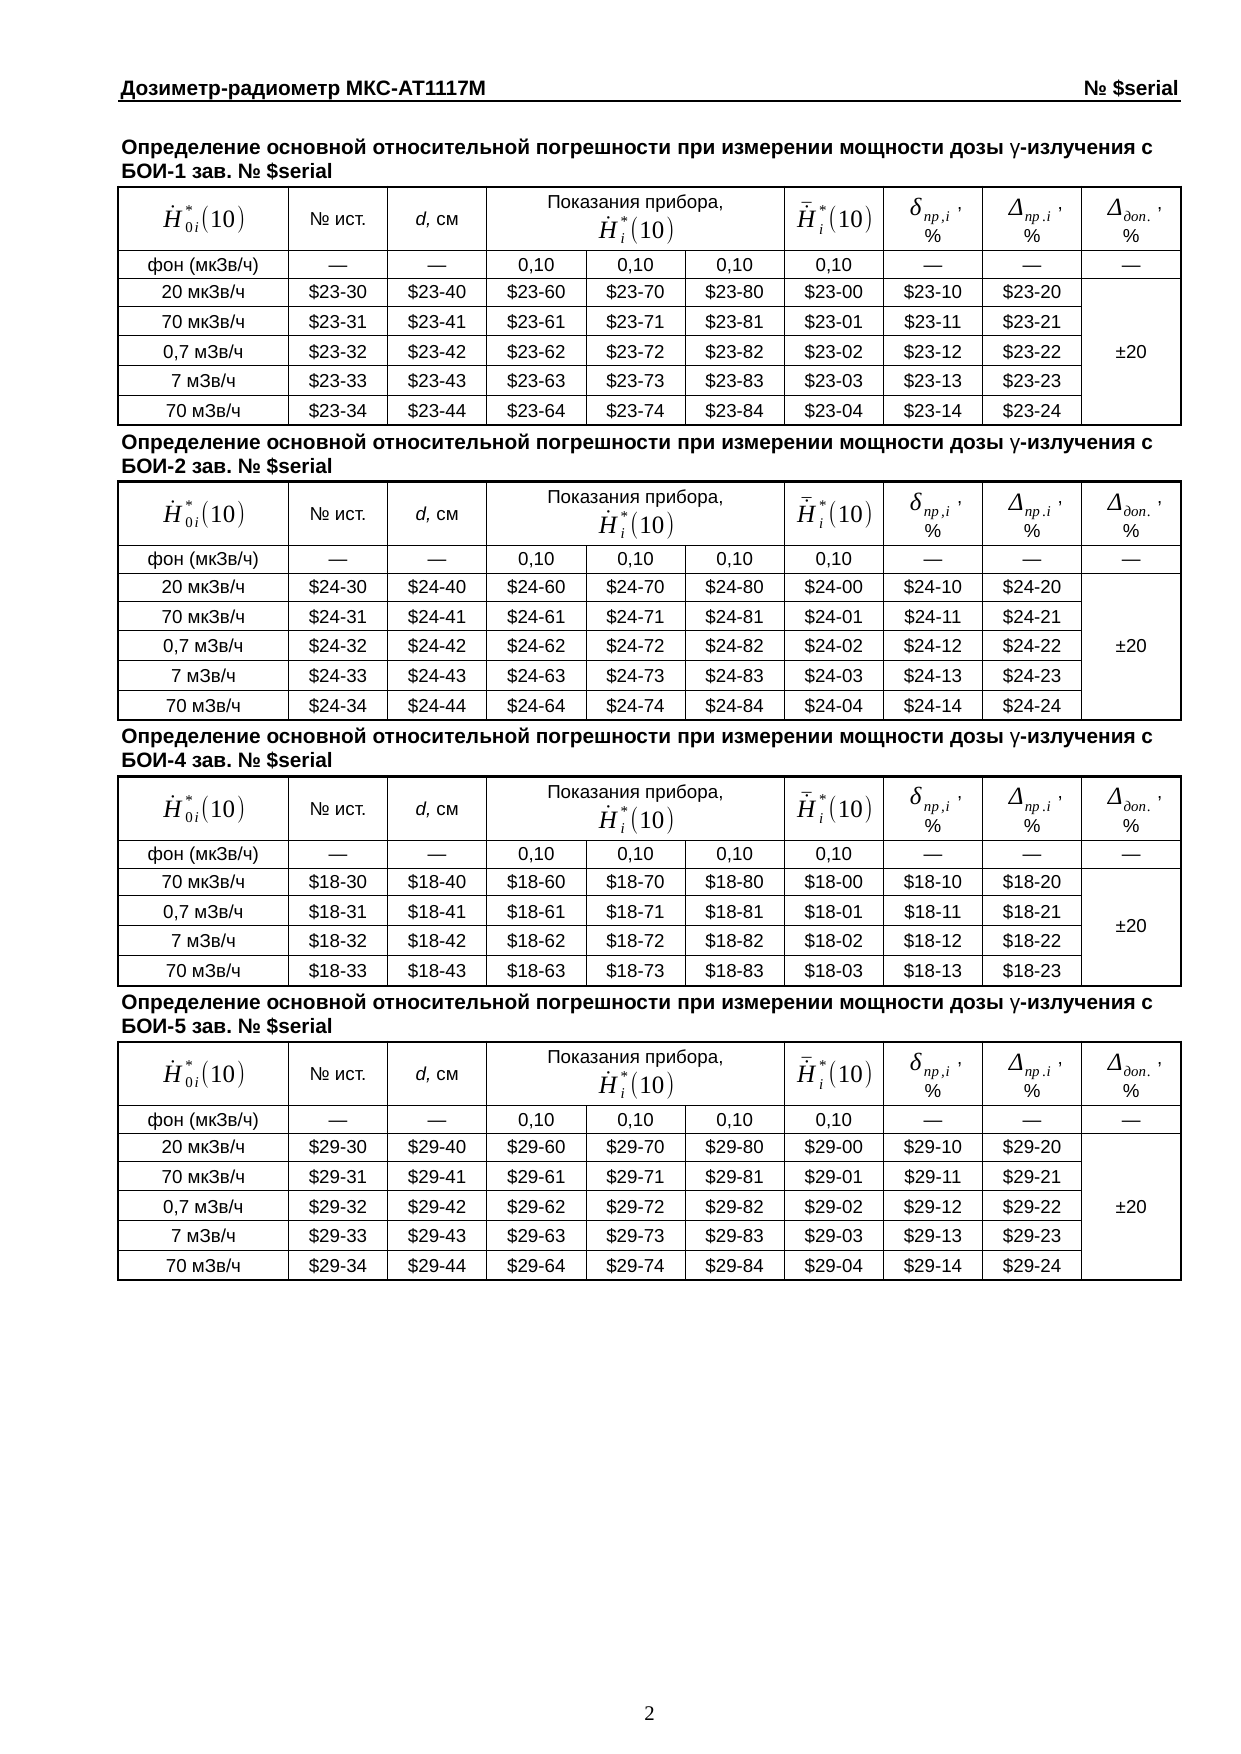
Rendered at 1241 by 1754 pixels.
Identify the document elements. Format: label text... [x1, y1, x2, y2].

table_cell $24-04 [785, 691, 883, 719]
table_cell $29-11 [884, 1162, 982, 1190]
table_cell 0,10 [487, 546, 586, 573]
table_cell 70 мЗв/ч [119, 1251, 288, 1279]
table_cell [119, 1043, 288, 1105]
table_cell $23-03 [785, 366, 883, 395]
table_cell $24-64 [487, 691, 586, 719]
table_cell $23-64 [487, 396, 586, 424]
table_cell $18-20 [983, 869, 1081, 895]
table_cell № ист. [289, 1043, 387, 1105]
table_cell 0,7 мЗв/ч [119, 336, 288, 365]
table_cell $29-41 [388, 1162, 486, 1190]
table_cell $18-32 [289, 926, 387, 955]
table_cell 70 мЗв/ч [119, 691, 288, 719]
table_cell $29-70 [587, 1134, 685, 1161]
table_cell фон (мкЗв/ч) [119, 1106, 288, 1133]
table_cell $23-73 [587, 366, 685, 395]
table_cell $29-44 [388, 1251, 486, 1279]
table_cell Показания прибора, [487, 188, 784, 250]
table_cell $18-81 [686, 896, 784, 925]
table_cell d, см [388, 188, 486, 250]
table_cell 7 мЗв/ч [119, 366, 288, 395]
table_cell $24-22 [983, 631, 1081, 660]
table_cell [785, 778, 883, 840]
table_cell $18-71 [587, 896, 685, 925]
table_cell 0,10 [587, 251, 685, 278]
table_cell $29-81 [686, 1162, 784, 1190]
table_cell 0,10 [785, 1106, 883, 1133]
table_cell d, см [388, 483, 486, 545]
table_cell $24-14 [884, 691, 982, 719]
table_cell $23-21 [983, 307, 1081, 335]
table_cell фон (мкЗв/ч) [119, 841, 288, 868]
table_cell $18-73 [587, 956, 685, 984]
table_cell — [884, 841, 982, 868]
table_cell $24-84 [686, 691, 784, 719]
table_cell $24-10 [884, 574, 982, 601]
table_cell 0,7 мЗв/ч [119, 896, 288, 925]
table_cell $18-61 [487, 896, 586, 925]
table_cell Показания прибора, [487, 483, 784, 545]
table_cell 0,7 мЗв/ч [119, 631, 288, 660]
table_cell $23-63 [487, 366, 586, 395]
table_cell $29-21 [983, 1162, 1081, 1190]
table_cell $18-62 [487, 926, 586, 955]
table_cell $29-82 [686, 1191, 784, 1220]
table_cell $24-20 [983, 574, 1081, 601]
table_cell $29-02 [785, 1191, 883, 1220]
table_cell $29-72 [587, 1191, 685, 1220]
table_cell — [1082, 841, 1180, 868]
table_cell $29-22 [983, 1191, 1081, 1220]
table_cell $24-30 [289, 574, 387, 601]
table_cell $24-11 [884, 602, 982, 630]
table_cell $18-70 [587, 869, 685, 895]
table_cell , % [1082, 188, 1180, 250]
table_cell ±20 [1082, 279, 1180, 424]
table_cell Показания прибора, [487, 778, 784, 840]
table_cell $24-73 [587, 661, 685, 689]
table_cell $18-43 [388, 956, 486, 984]
table_cell фон (мкЗв/ч) [119, 546, 288, 573]
table_cell [119, 483, 288, 545]
table_cell $24-32 [289, 631, 387, 660]
table_cell $23-34 [289, 396, 387, 424]
table_cell 20 мкЗв/ч [119, 574, 288, 601]
table_cell 7 мЗв/ч [119, 1221, 288, 1250]
table_cell $18-63 [487, 956, 586, 984]
table_cell $24-21 [983, 602, 1081, 630]
table_cell ±20 [1082, 1134, 1180, 1279]
table_cell $18-41 [388, 896, 486, 925]
table_cell $29-73 [587, 1221, 685, 1250]
table_cell 0,10 [686, 1106, 784, 1133]
table_cell , % [884, 483, 982, 545]
table_cell — [983, 546, 1081, 573]
table_cell [785, 1043, 883, 1105]
table_cell $23-22 [983, 336, 1081, 365]
table_cell $29-83 [686, 1221, 784, 1250]
table_cell — [884, 1106, 982, 1133]
table_cell 0,10 [587, 546, 685, 573]
table_cell $18-33 [289, 956, 387, 984]
table_cell $24-24 [983, 691, 1081, 719]
table_cell $29-03 [785, 1221, 883, 1250]
table_cell $18-42 [388, 926, 486, 955]
table_cell $18-40 [388, 869, 486, 895]
table_cell $23-10 [884, 279, 982, 306]
table_cell [119, 188, 288, 250]
table_cell $18-82 [686, 926, 784, 955]
table_cell — [388, 546, 486, 573]
table_cell $18-11 [884, 896, 982, 925]
table_cell $23-81 [686, 307, 784, 335]
table_cell $29-01 [785, 1162, 883, 1190]
table_cell $23-71 [587, 307, 685, 335]
table_cell — [289, 1106, 387, 1133]
table_cell ±20 [1082, 574, 1180, 719]
table_cell 70 мкЗв/ч [119, 869, 288, 895]
table_cell 0,10 [785, 251, 883, 278]
table_cell 0,10 [686, 251, 784, 278]
table_cell [119, 778, 288, 840]
table_cell $29-12 [884, 1191, 982, 1220]
table_cell $24-72 [587, 631, 685, 660]
table_cell 70 мкЗв/ч [119, 1162, 288, 1190]
table_cell $23-61 [487, 307, 586, 335]
table_cell $18-03 [785, 956, 883, 984]
table_cell 20 мкЗв/ч [119, 279, 288, 306]
table_cell № ист. [289, 188, 387, 250]
table_cell $18-13 [884, 956, 982, 984]
table_cell , % [983, 483, 1081, 545]
table_cell $29-61 [487, 1162, 586, 1190]
table_cell 0,10 [587, 1106, 685, 1133]
table_cell — [289, 841, 387, 868]
table_cell $24-62 [487, 631, 586, 660]
table_cell $29-13 [884, 1221, 982, 1250]
table_cell $29-31 [289, 1162, 387, 1190]
table_cell $24-34 [289, 691, 387, 719]
table_cell 0,10 [487, 1106, 586, 1133]
table_cell $29-33 [289, 1221, 387, 1250]
table_cell , % [884, 1043, 982, 1105]
table_cell $18-23 [983, 956, 1081, 984]
table_header Определение основной относительной погрешности при измерении мощности дозы γ-излучения с БОИ-2 зав. № $serial [118, 426, 1181, 480]
table_cell — [983, 841, 1081, 868]
table_cell — [1082, 546, 1180, 573]
table_cell 70 мЗв/ч [119, 396, 288, 424]
table_cell $23-31 [289, 307, 387, 335]
table_cell $24-60 [487, 574, 586, 601]
table_cell 20 мкЗв/ч [119, 1134, 288, 1161]
table_cell — [1082, 251, 1180, 278]
table_cell — [388, 1106, 486, 1133]
table_cell , % [1082, 483, 1180, 545]
table_cell 70 мкЗв/ч [119, 307, 288, 335]
table_cell $29-74 [587, 1251, 685, 1279]
table_cell № ист. [289, 778, 387, 840]
table_cell — [388, 841, 486, 868]
table_cell $23-44 [388, 396, 486, 424]
table_cell $18-12 [884, 926, 982, 955]
table_cell $18-72 [587, 926, 685, 955]
table_cell $18-83 [686, 956, 784, 984]
table_cell d, см [388, 1043, 486, 1105]
table_cell $23-41 [388, 307, 486, 335]
table_cell $23-84 [686, 396, 784, 424]
table_cell $23-30 [289, 279, 387, 306]
table_cell $24-01 [785, 602, 883, 630]
table_cell Показания прибора, [487, 1043, 784, 1105]
table_cell $23-62 [487, 336, 586, 365]
table_cell $23-12 [884, 336, 982, 365]
table_cell $29-10 [884, 1134, 982, 1161]
table_cell $23-14 [884, 396, 982, 424]
table_cell $24-83 [686, 661, 784, 689]
table_cell $23-02 [785, 336, 883, 365]
table_cell $24-80 [686, 574, 784, 601]
table_cell $18-80 [686, 869, 784, 895]
table_cell , % [884, 778, 982, 840]
table_cell $24-70 [587, 574, 685, 601]
table_cell $24-74 [587, 691, 685, 719]
table_cell — [884, 546, 982, 573]
table_cell $24-81 [686, 602, 784, 630]
table_cell $23-11 [884, 307, 982, 335]
table_cell $24-02 [785, 631, 883, 660]
table_cell — [983, 1106, 1081, 1133]
table_cell , % [983, 1043, 1081, 1105]
table_cell $23-82 [686, 336, 784, 365]
table_cell [785, 188, 883, 250]
table_cell $23-43 [388, 366, 486, 395]
table_cell $23-00 [785, 279, 883, 306]
table_cell , % [983, 188, 1081, 250]
table_cell $18-02 [785, 926, 883, 955]
table_cell $29-42 [388, 1191, 486, 1220]
table_cell — [884, 251, 982, 278]
table_cell $24-13 [884, 661, 982, 689]
table_cell $29-80 [686, 1134, 784, 1161]
table_cell $23-32 [289, 336, 387, 365]
table_header Определение основной относительной погрешности при измерении мощности дозы γ-излучения с БОИ-4 зав. № $serial [118, 721, 1181, 775]
table_cell $23-60 [487, 279, 586, 306]
table_cell $29-43 [388, 1221, 486, 1250]
table_cell $23-74 [587, 396, 685, 424]
table_cell $24-23 [983, 661, 1081, 689]
table_cell № ист. [289, 483, 387, 545]
table_cell $29-30 [289, 1134, 387, 1161]
table_cell $29-40 [388, 1134, 486, 1161]
table_cell $18-01 [785, 896, 883, 925]
table_cell $24-03 [785, 661, 883, 689]
table_cell — [289, 546, 387, 573]
table_cell 0,10 [686, 546, 784, 573]
table_cell $29-63 [487, 1221, 586, 1250]
table_cell $23-01 [785, 307, 883, 335]
table_cell — [1082, 1106, 1180, 1133]
table_cell $23-40 [388, 279, 486, 306]
table_cell $29-14 [884, 1251, 982, 1279]
table_cell 0,10 [487, 251, 586, 278]
table_cell $24-63 [487, 661, 586, 689]
table_cell $29-04 [785, 1251, 883, 1279]
table_cell $29-32 [289, 1191, 387, 1220]
table_cell $29-00 [785, 1134, 883, 1161]
table_cell $23-72 [587, 336, 685, 365]
table_cell $18-10 [884, 869, 982, 895]
table_cell d, см [388, 778, 486, 840]
table_cell $24-42 [388, 631, 486, 660]
table_cell $18-00 [785, 869, 883, 895]
table_cell $24-00 [785, 574, 883, 601]
table_cell $18-31 [289, 896, 387, 925]
table_cell $18-60 [487, 869, 586, 895]
table_header Определение основной относительной погрешности при измерении мощности дозы γ-излучения с БОИ-5 зав. № $serial [118, 987, 1181, 1041]
table_cell 0,10 [785, 841, 883, 868]
table_cell , % [884, 188, 982, 250]
table_cell $23-04 [785, 396, 883, 424]
table_cell $23-42 [388, 336, 486, 365]
table_cell — [983, 251, 1081, 278]
table_cell 0,10 [785, 546, 883, 573]
table_cell $29-60 [487, 1134, 586, 1161]
table_cell фон (мкЗв/ч) [119, 251, 288, 278]
table_cell $23-24 [983, 396, 1081, 424]
table_cell $24-71 [587, 602, 685, 630]
table_cell $24-12 [884, 631, 982, 660]
table_cell $24-61 [487, 602, 586, 630]
table_cell $29-23 [983, 1221, 1081, 1250]
table_cell $24-82 [686, 631, 784, 660]
table_cell 7 мЗв/ч [119, 661, 288, 689]
table_cell $18-21 [983, 896, 1081, 925]
table_cell 0,10 [487, 841, 586, 868]
table_cell $29-71 [587, 1162, 685, 1190]
table_cell , % [1082, 1043, 1180, 1105]
table_cell $23-13 [884, 366, 982, 395]
table_cell ±20 [1082, 869, 1180, 984]
table_cell $23-80 [686, 279, 784, 306]
table_cell $23-23 [983, 366, 1081, 395]
table_header Определение основной относительной погрешности при измерении мощности дозы γ-излучения с БОИ-1 зав. № $serial [118, 132, 1181, 186]
table_cell $24-43 [388, 661, 486, 689]
table_cell — [289, 251, 387, 278]
table_cell $23-70 [587, 279, 685, 306]
table_cell $24-33 [289, 661, 387, 689]
table_cell $24-40 [388, 574, 486, 601]
table_cell $24-41 [388, 602, 486, 630]
table_cell [785, 483, 883, 545]
table_cell $24-31 [289, 602, 387, 630]
table_cell $23-20 [983, 279, 1081, 306]
table_cell 70 мкЗв/ч [119, 602, 288, 630]
table_cell $29-20 [983, 1134, 1081, 1161]
table_cell , % [983, 778, 1081, 840]
table_cell $24-44 [388, 691, 486, 719]
table_cell $23-83 [686, 366, 784, 395]
table_cell — [388, 251, 486, 278]
table_cell 0,10 [686, 841, 784, 868]
table_cell 0,10 [587, 841, 685, 868]
table_cell 7 мЗв/ч [119, 926, 288, 955]
table_cell $29-64 [487, 1251, 586, 1279]
table_cell $18-22 [983, 926, 1081, 955]
table_cell $29-34 [289, 1251, 387, 1279]
table_cell $29-84 [686, 1251, 784, 1279]
table_cell 0,7 мЗв/ч [119, 1191, 288, 1220]
table_cell $29-62 [487, 1191, 586, 1220]
table_cell , % [1082, 778, 1180, 840]
table_cell $29-24 [983, 1251, 1081, 1279]
table_cell $18-30 [289, 869, 387, 895]
table_cell 70 мЗв/ч [119, 956, 288, 984]
table_cell $23-33 [289, 366, 387, 395]
